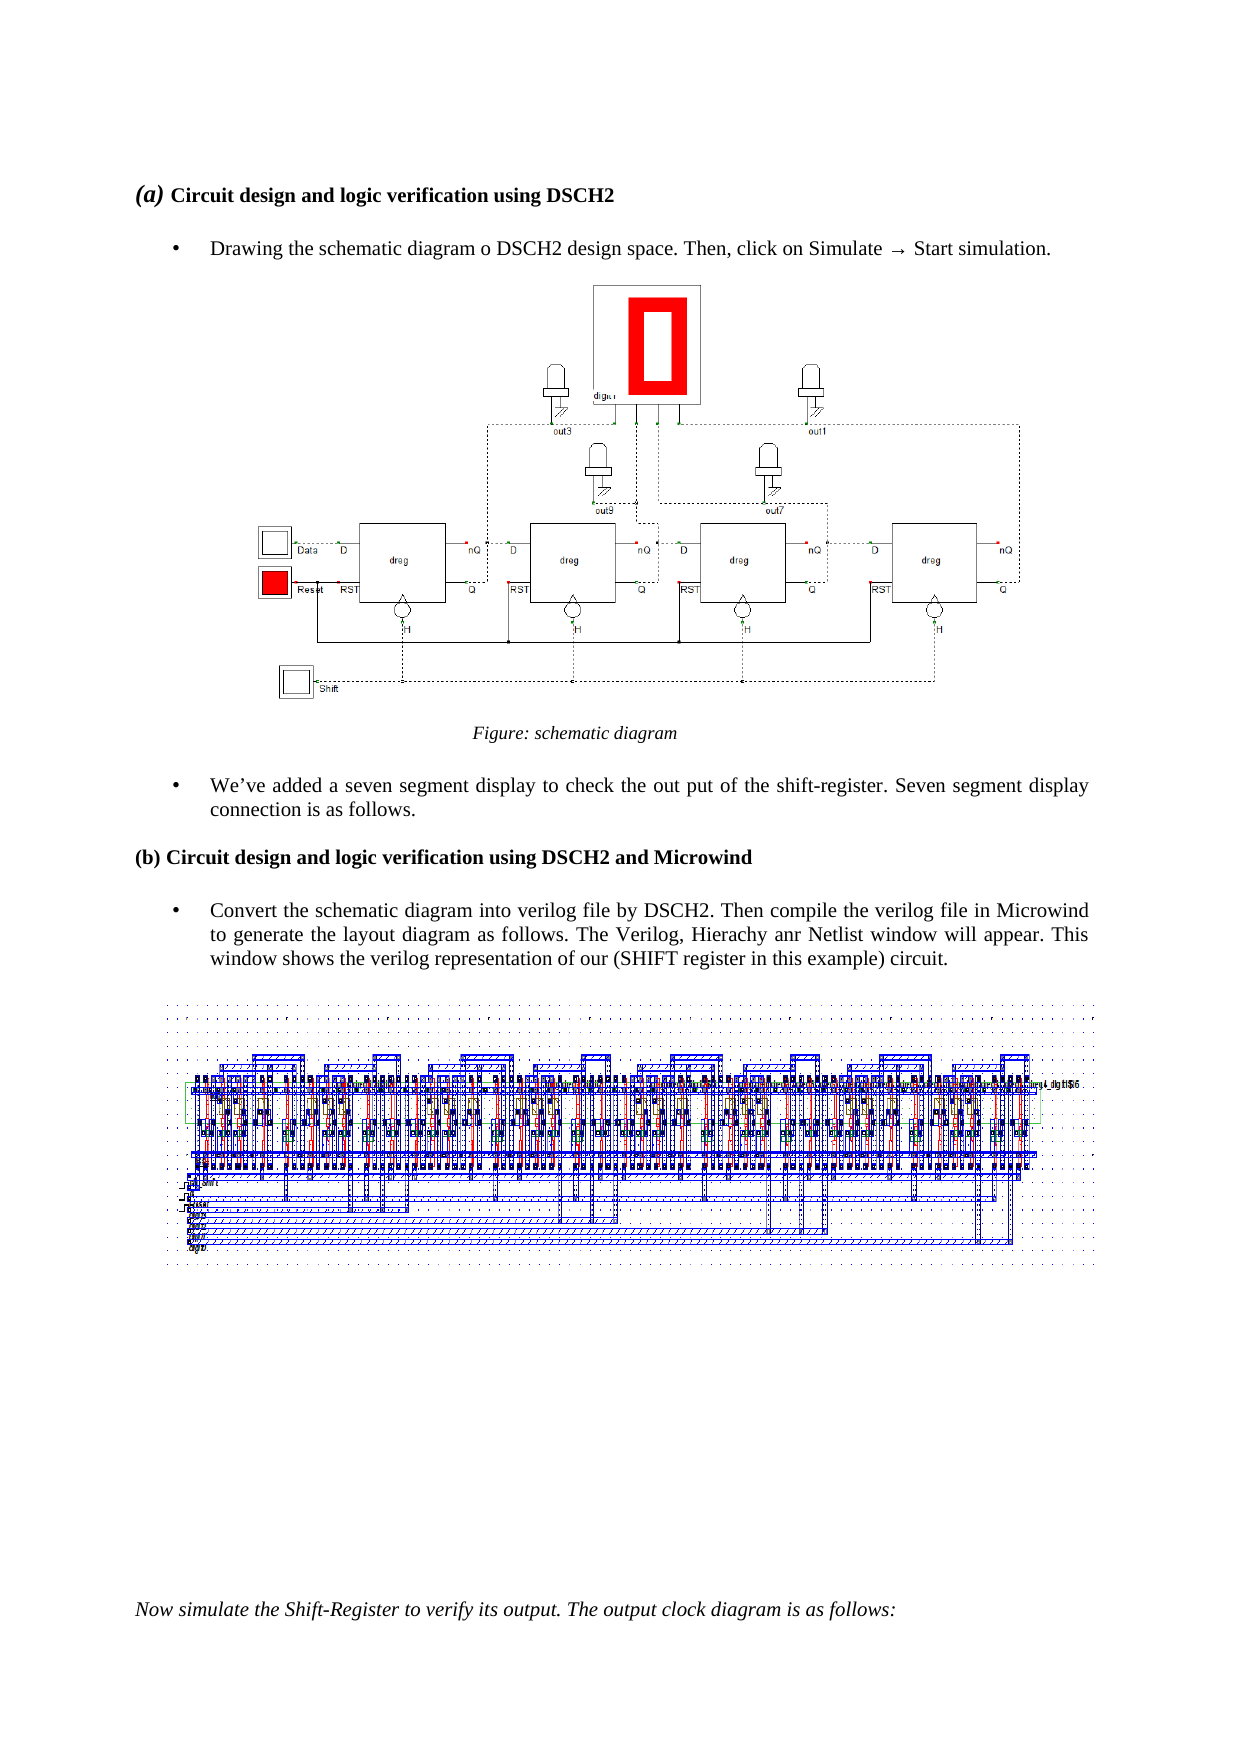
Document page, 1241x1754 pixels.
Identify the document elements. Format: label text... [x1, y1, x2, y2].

text (b) Circuit design and logic verification using DSCH2 and Microwind [135, 845, 1091, 869]
text (a) Circuit design and logic verification using DSCH2 [135, 179, 1091, 207]
list Drawing the schematic diagram o DSCH2 design space. Then, click on Simulate → Start simulation. [172, 236, 1091, 260]
picture [165, 999, 1095, 1278]
list Figure: schematic diagram [435, 692, 1091, 744]
list We’ve added a seven segment display to check the out put of the shift-register. Seven segment display connection is as follows. [172, 773, 1091, 821]
picture [240, 273, 1032, 723]
list Convert the schematic diagram into verilog file by DSCH2. Then compile the verilog file in Microwind to generate the layout diagram as follows. The Verilog, Hierachy anr Netlist window will appear. This window shows the verilog representation of our (SHIFT register in this example) circuit. [172, 898, 1091, 970]
text Now simulate the Shift-Register to verify its output. The output clock diagram is as follows: [135, 1597, 1091, 1645]
